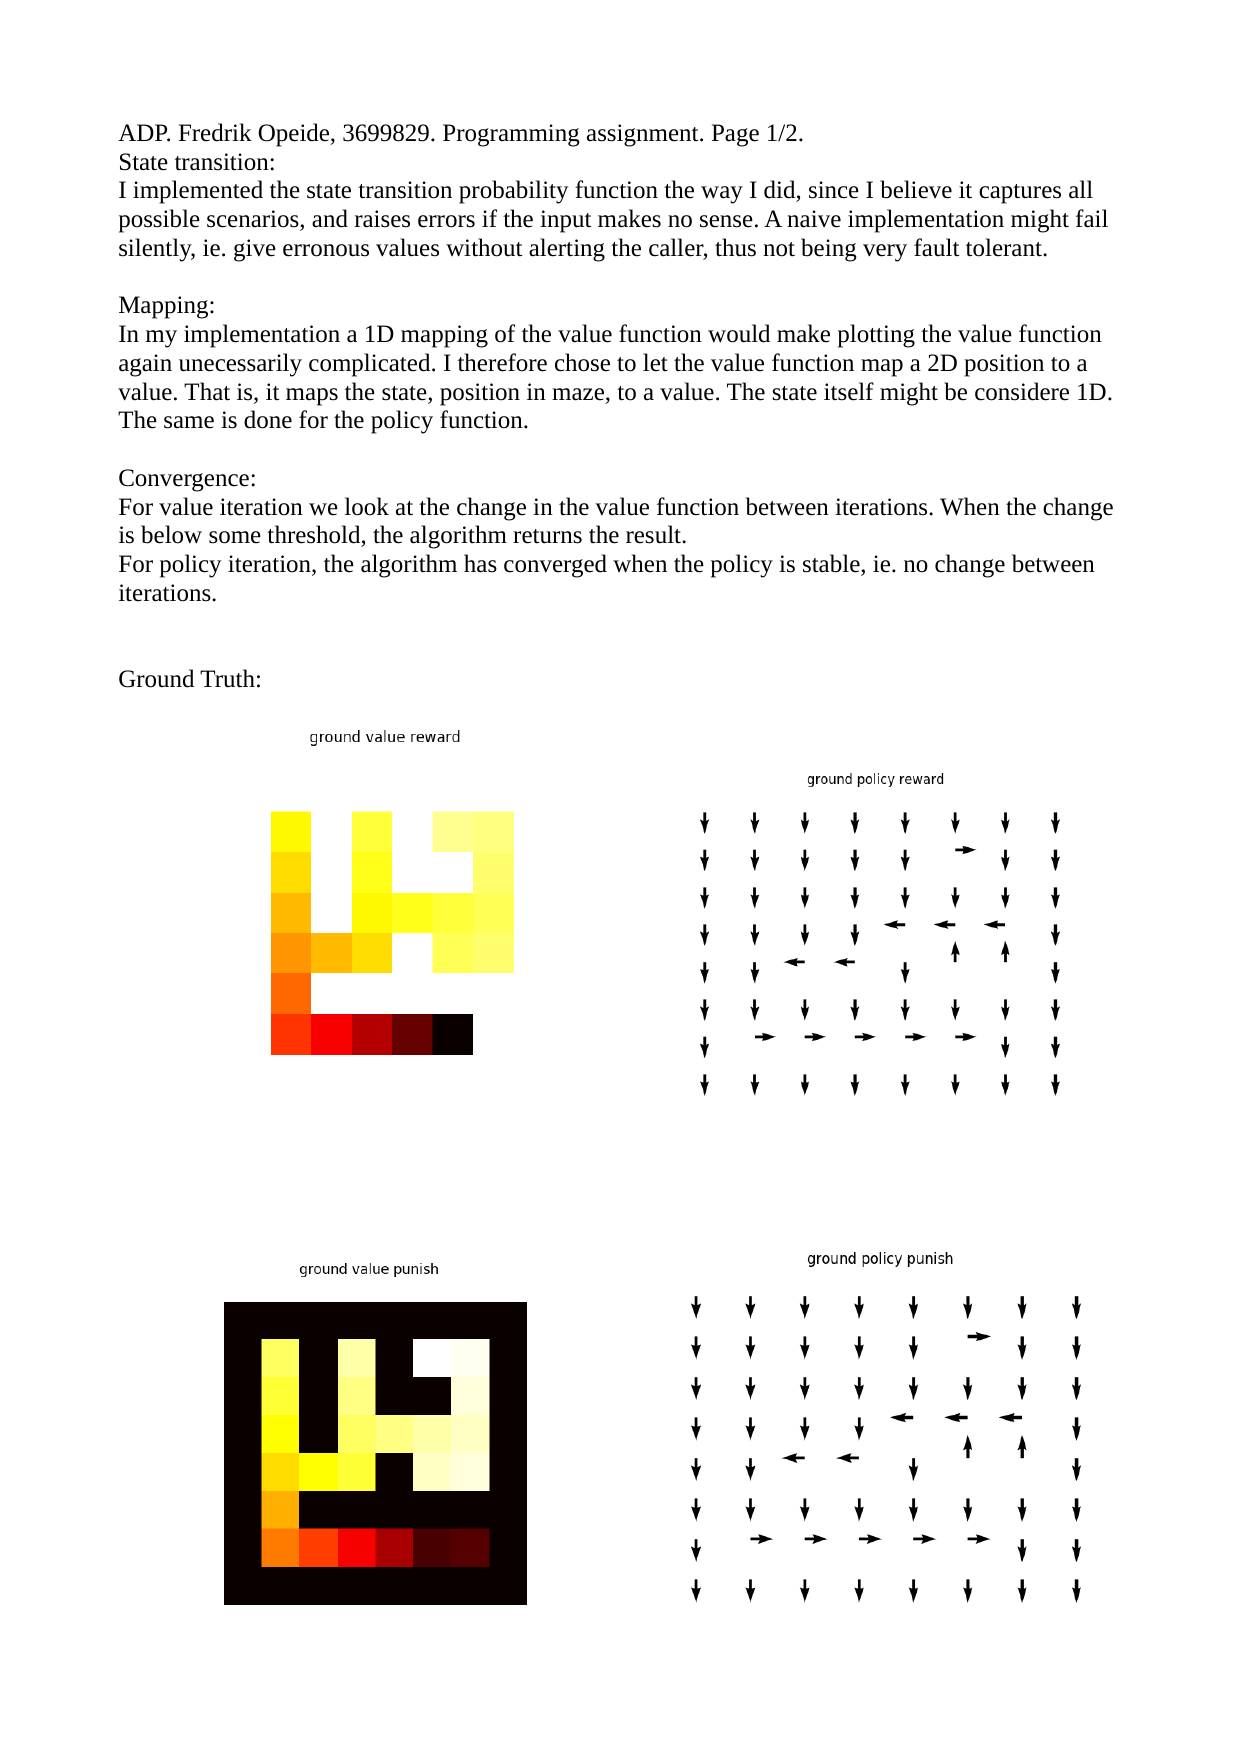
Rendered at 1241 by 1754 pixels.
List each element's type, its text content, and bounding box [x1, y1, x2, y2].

text I implemented the state transition probability function the way I did, since I believe it captures all possible scenarios, and raises errors if the input makes no sense. A naive implementation might fail silently, ie. give erronous values without alerting the caller, thus not being very fault tolerant. [118, 176, 1122, 262]
text State transition: [118, 147, 1122, 176]
picture [106, 1243, 1149, 1648]
text Ground Truth: [118, 664, 1122, 693]
text ADP. Fredrik Opeide, 3699829. Programming assignment. Page 1/2. [118, 118, 1122, 147]
text Convergence: [118, 463, 1122, 492]
text For value iteration we look at the change in the value function between iterations. When the change is below some threshold, the algorithm returns the result. [118, 492, 1122, 549]
picture [106, 721, 1124, 1141]
text For policy iteration, the algorithm has converged when the policy is stable, ie. no change between iterations. [118, 549, 1122, 607]
text In my implementation a 1D mapping of the value function would make plotting the value function again unecessarily complicated. I therefore chose to let the value function map a 2D position to a value. That is, it maps the state, position in maze, to a value. The state itself might be considere 1D. The same is done for the policy function. [118, 319, 1122, 434]
text Mapping: [118, 291, 1122, 319]
